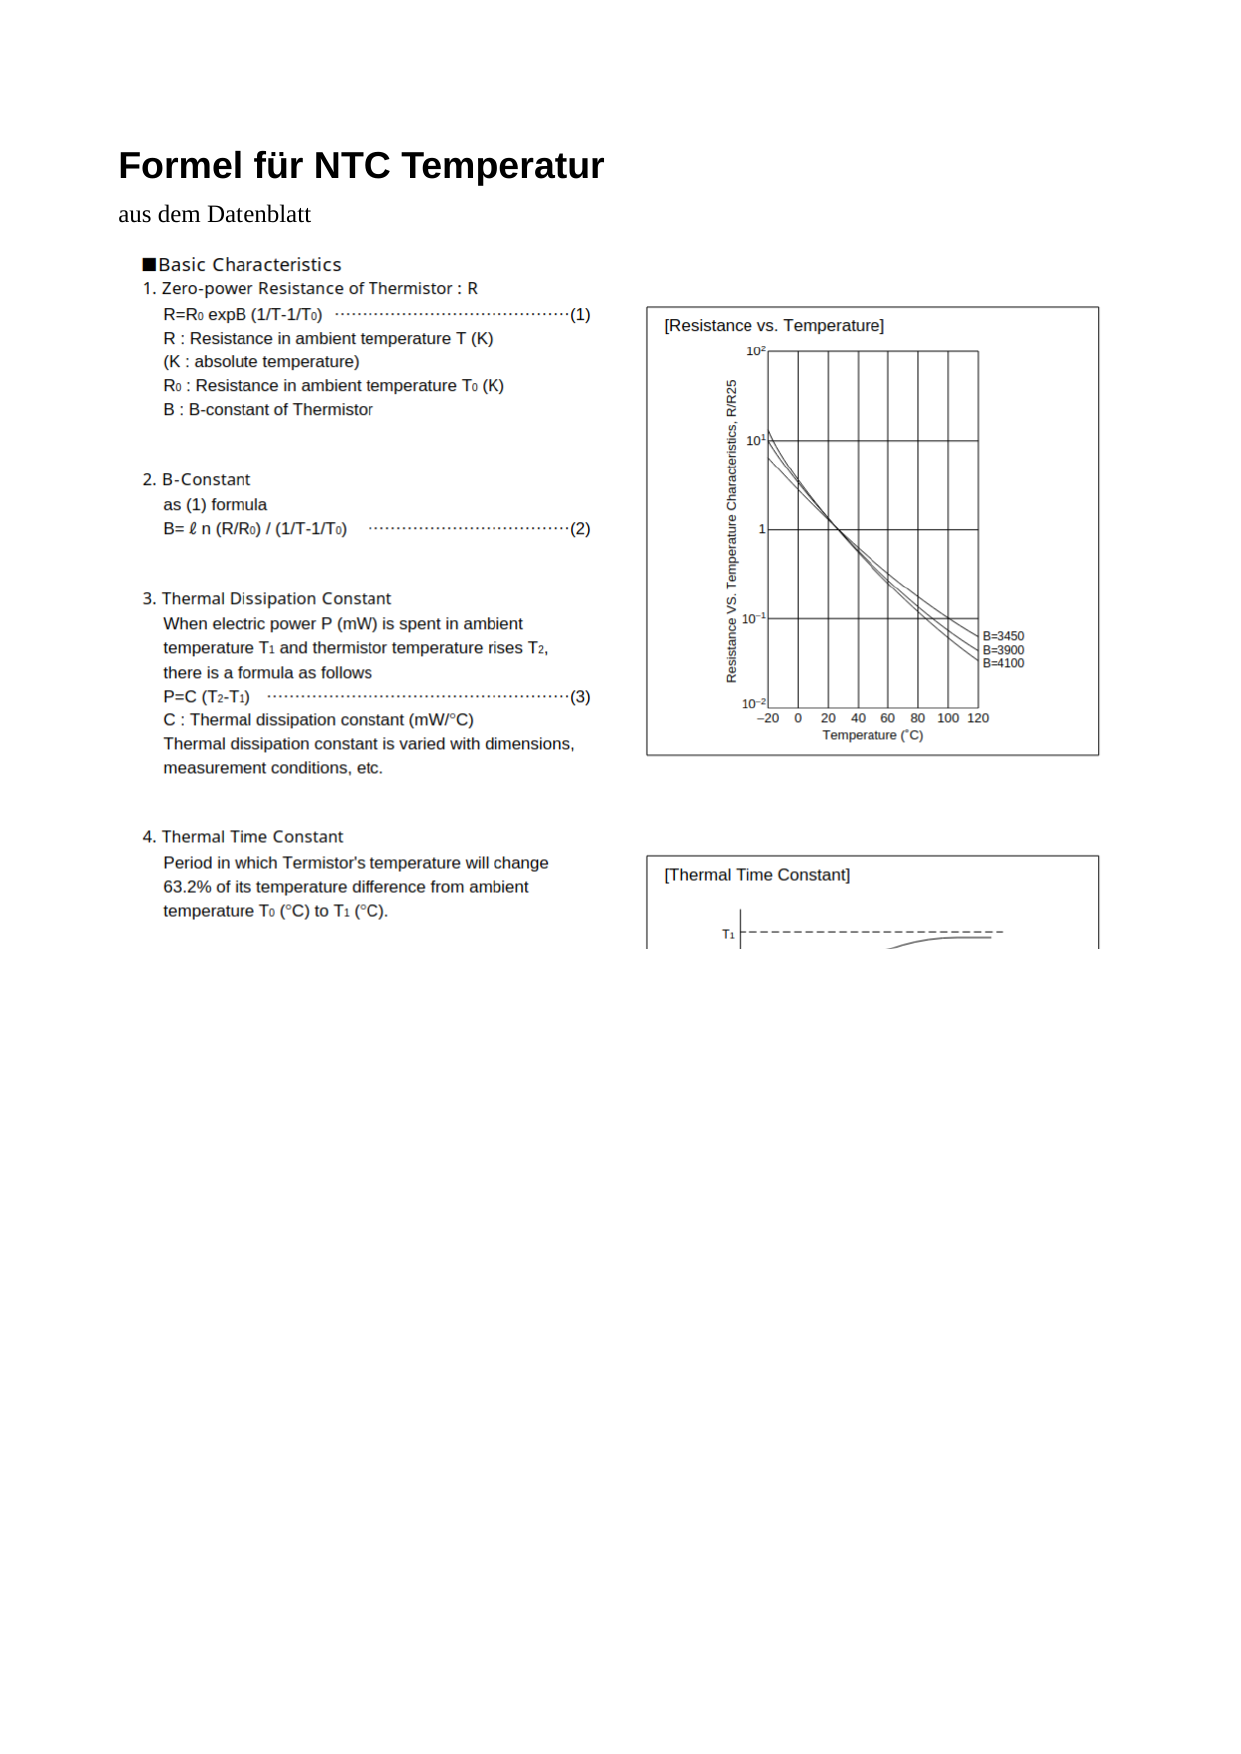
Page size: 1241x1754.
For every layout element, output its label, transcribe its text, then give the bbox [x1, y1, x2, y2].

picture [118, 227, 1123, 949]
text aus dem Datenblatt [118, 199, 1122, 227]
subtitle Formel für NTC Temperatur [118, 143, 1122, 186]
